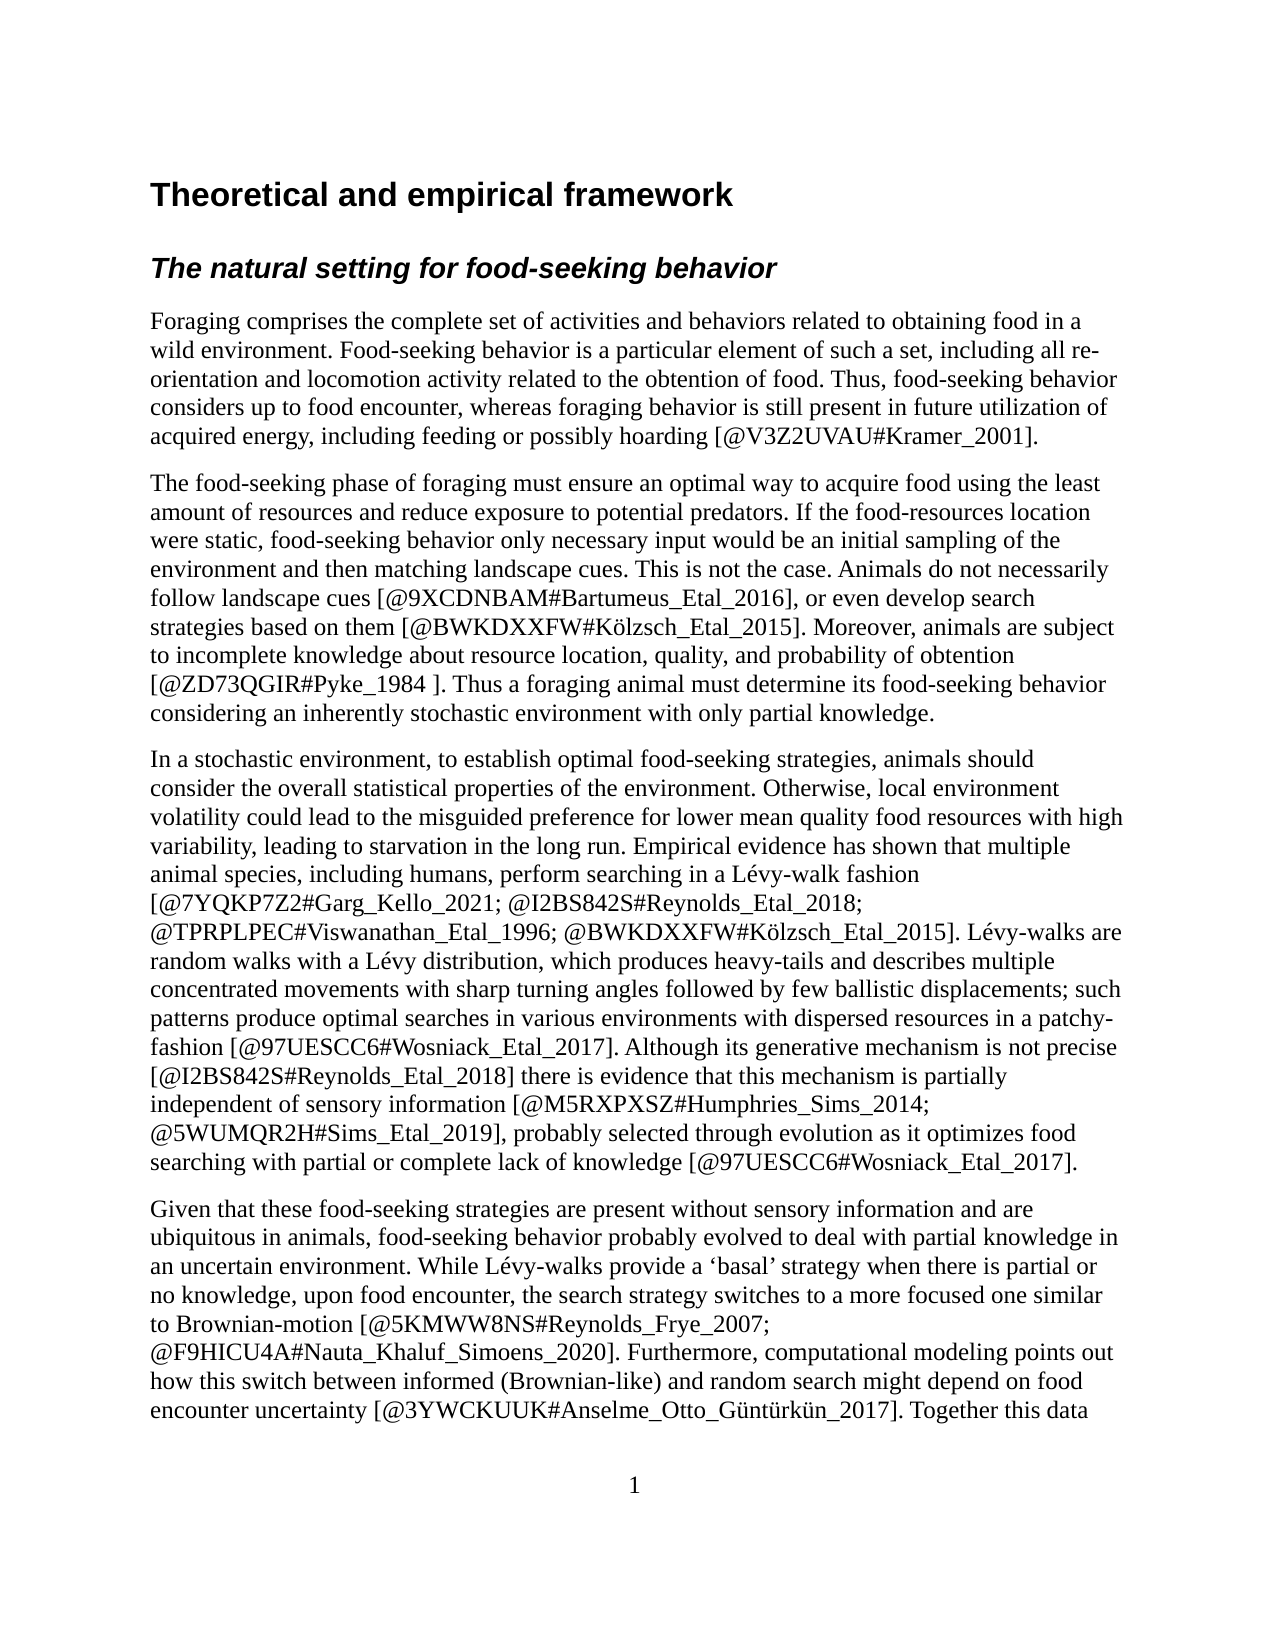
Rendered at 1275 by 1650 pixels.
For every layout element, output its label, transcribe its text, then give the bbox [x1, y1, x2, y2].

text Foraging comprises the complete set of activities and behaviors related to obtaining food in a wild environment. Food-seeking behavior is a particular element of such a set, including all re-orientation and locomotion activity related to the obtention of food. Thus, food-seeking behavior considers up to food encounter, whereas foraging behavior is still present in future utilization of acquired energy, including feeding or possibly hoarding [@V3Z2UVAU#Kramer_2001]. [150, 306, 1125, 450]
text The food-seeking phase of foraging must ensure an optimal way to acquire food using the least amount of resources and reduce exposure to potential predators. If the food-resources location were static, food-seeking behavior only necessary input would be an initial sampling of the environment and then matching landscape cues. This is not the case. Animals do not necessarily follow landscape cues [@9XCDNBAM#Bartumeus_Etal_2016], or even develop search strategies based on them [@BWKDXXFW#Kölzsch_Etal_2015]. Moreover, animals are subject to incomplete knowledge about resource location, quality, and probability of obtention [@ZD73QGIR#Pyke_1984 ]. Thus a foraging animal must determine its food-seeking behavior considering an inherently stochastic environment with only partial knowledge. [150, 468, 1125, 727]
subtitle The natural setting for food-seeking behavior [150, 251, 1125, 285]
subtitle Theoretical and empirical framework [150, 175, 1125, 214]
text Given that these food-seeking strategies are present without sensory information and are ubiquitous in animals, food-seeking behavior probably evolved to deal with partial knowledge in an uncertain environment. While Lévy-walks provide a ‘basal’ strategy when there is partial or no knowledge, upon food encounter, the search strategy switches to a more focused one similar to Brownian-motion [@5KMWW8NS#Reynolds_Frye_2007; @F9HICU4A#Nauta_Khaluf_Simoens_2020]. Furthermore, computational modeling points out how this switch between informed (Brownian-like) and random search might depend on food encounter uncertainty [@3YWCKUUK#Anselme_Otto_Güntürkün_2017]. Together this data [150, 1194, 1125, 1424]
text In a stochastic environment, to establish optimal food-seeking strategies, animals should consider the overall statistical properties of the environment. Otherwise, local environment volatility could lead to the misguided preference for lower mean quality food resources with high variability, leading to starvation in the long run. Empirical evidence has shown that multiple animal species, including humans, perform searching in a Lévy-walk fashion [@7YQKP7Z2#Garg_Kello_2021; @I2BS842S#Reynolds_Etal_2018; @TPRPLPEC#Viswanathan_Etal_1996; @BWKDXXFW#Kölzsch_Etal_2015]. Lévy-walks are random walks with a Lévy distribution, which produces heavy-tails and describes multiple concentrated movements with sharp turning angles followed by few ballistic displacements; such patterns produce optimal searches in various environments with dispersed resources in a patchy-fashion [@97UESCC6#Wosniack_Etal_2017]. Although its generative mechanism is not precise [@I2BS842S#Reynolds_Etal_2018] there is evidence that this mechanism is partially independent of sensory information [@M5RXPXSZ#Humphries_Sims_2014; @5WUMQR2H#Sims_Etal_2019], probably selected through evolution as it optimizes food searching with partial or complete lack of knowledge [@97UESCC6#Wosniack_Etal_2017]. [150, 744, 1125, 1176]
